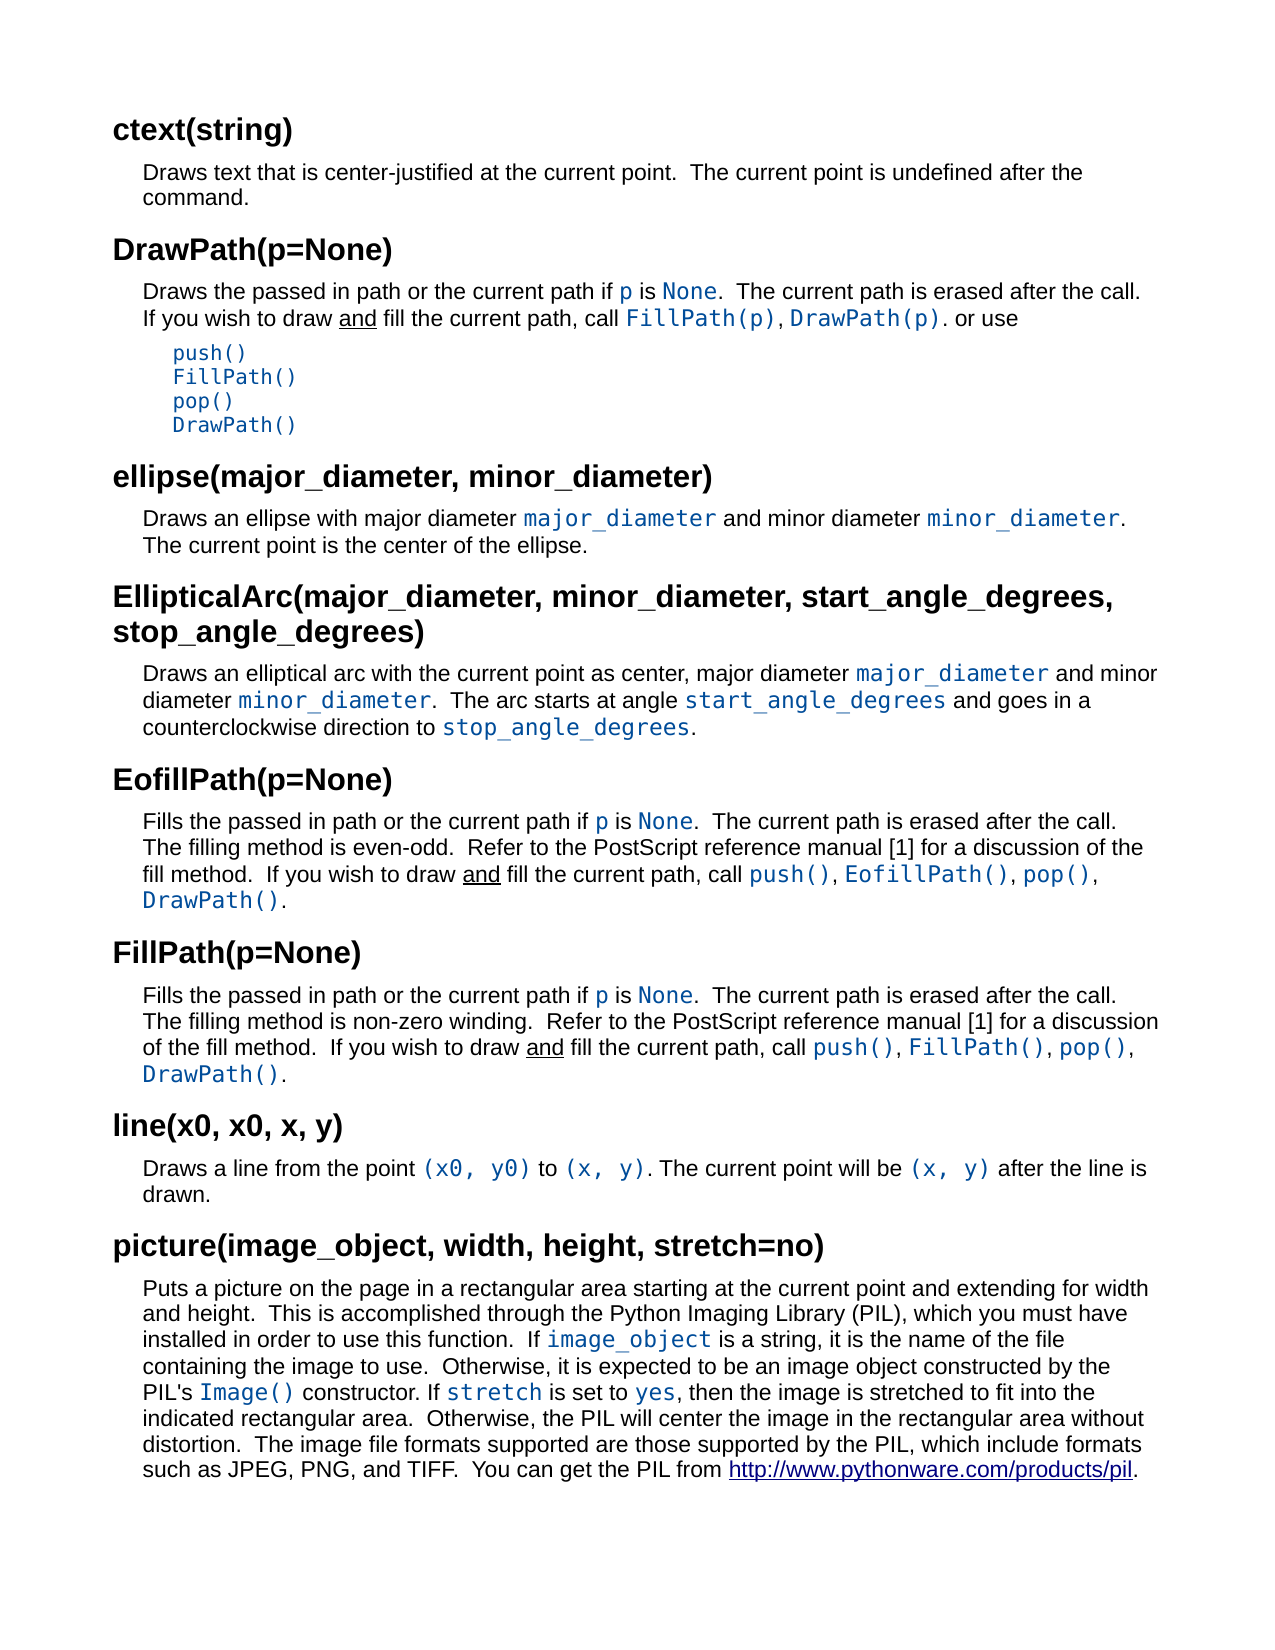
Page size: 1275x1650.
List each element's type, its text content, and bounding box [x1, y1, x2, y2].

text push() [172, 341, 1162, 365]
subtitle EofillPath(p=None) [112, 762, 1162, 796]
text Fills the passed in path or the current path if p is None. The current path is erased after the call. The filling method is even-odd. Refer to the PostScript reference manual [1] for a discussion of the fill method. If you wish to draw and fill the current path, call push(), EofillPath(), pop(), DrawPath(). [142, 808, 1162, 914]
text FillPath() [172, 365, 1162, 389]
text pop() [172, 389, 1162, 413]
text Draws a line from the point (x0, y0) to (x, y). The current point will be (x, y) after the line is drawn. [142, 1155, 1162, 1208]
text Fills the passed in path or the current path if p is None. The current path is erased after the call. The filling method is non-zero winding. Refer to the PostScript reference manual [1] for a discussion of the fill method. If you wish to draw and fill the current path, call push(), FillPath(), pop(), DrawPath(). [142, 982, 1162, 1087]
subtitle FillPath(p=None) [112, 935, 1162, 970]
text Draws an ellipse with major diameter major_diameter and minor diameter minor_diameter. The current point is the center of the ellipse. [142, 506, 1162, 558]
subtitle DrawPath(p=None) [112, 232, 1162, 266]
subtitle picture(image_object, width, height, stretch=no) [112, 1228, 1162, 1263]
subtitle EllipticalArc(major_diameter, minor_diameter, start_angle_degrees, stop_angle_degrees) [112, 579, 1162, 649]
text Draws the passed in path or the current path if p is None. The current path is erased after the call. If you wish to draw and fill the current path, call FillPath(p), DrawPath(p). or use [142, 278, 1162, 332]
text Draws text that is center-justified at the current point. The current point is undefined after the command. [142, 159, 1162, 211]
subtitle line(x0, x0, x, y) [112, 1108, 1162, 1143]
subtitle ellipse(major_diameter, minor_diameter) [112, 459, 1162, 494]
subtitle ctext(string) [112, 112, 1162, 147]
text DrawPath() [172, 413, 1162, 438]
text Draws an elliptical arc with the current point as center, major diameter major_diameter and minor diameter minor_diameter. The arc starts at angle start_angle_degrees and goes in a counterclockwise direction to stop_angle_degrees. [142, 661, 1162, 741]
text Puts a picture on the page in a rectangular area starting at the current point and extending for width and height. This is accomplished through the Python Imaging Library (PIL), which you must have installed in order to use this function. If image_object is a string, it is the name of the file containing the image to use. Otherwise, it is expected to be an image object constructed by the PIL's Image() constructor. If stretch is set to yes, then the image is stretched to fit into the indicated rectangular area. Otherwise, the PIL will center the image in the rectangular area without distortion. The image file formats supported are those supported by the PIL, which include formats such as JPEG, PNG, and TIFF. You can get the PIL from http://www.pythonware.com/products/pil. [142, 1275, 1162, 1482]
